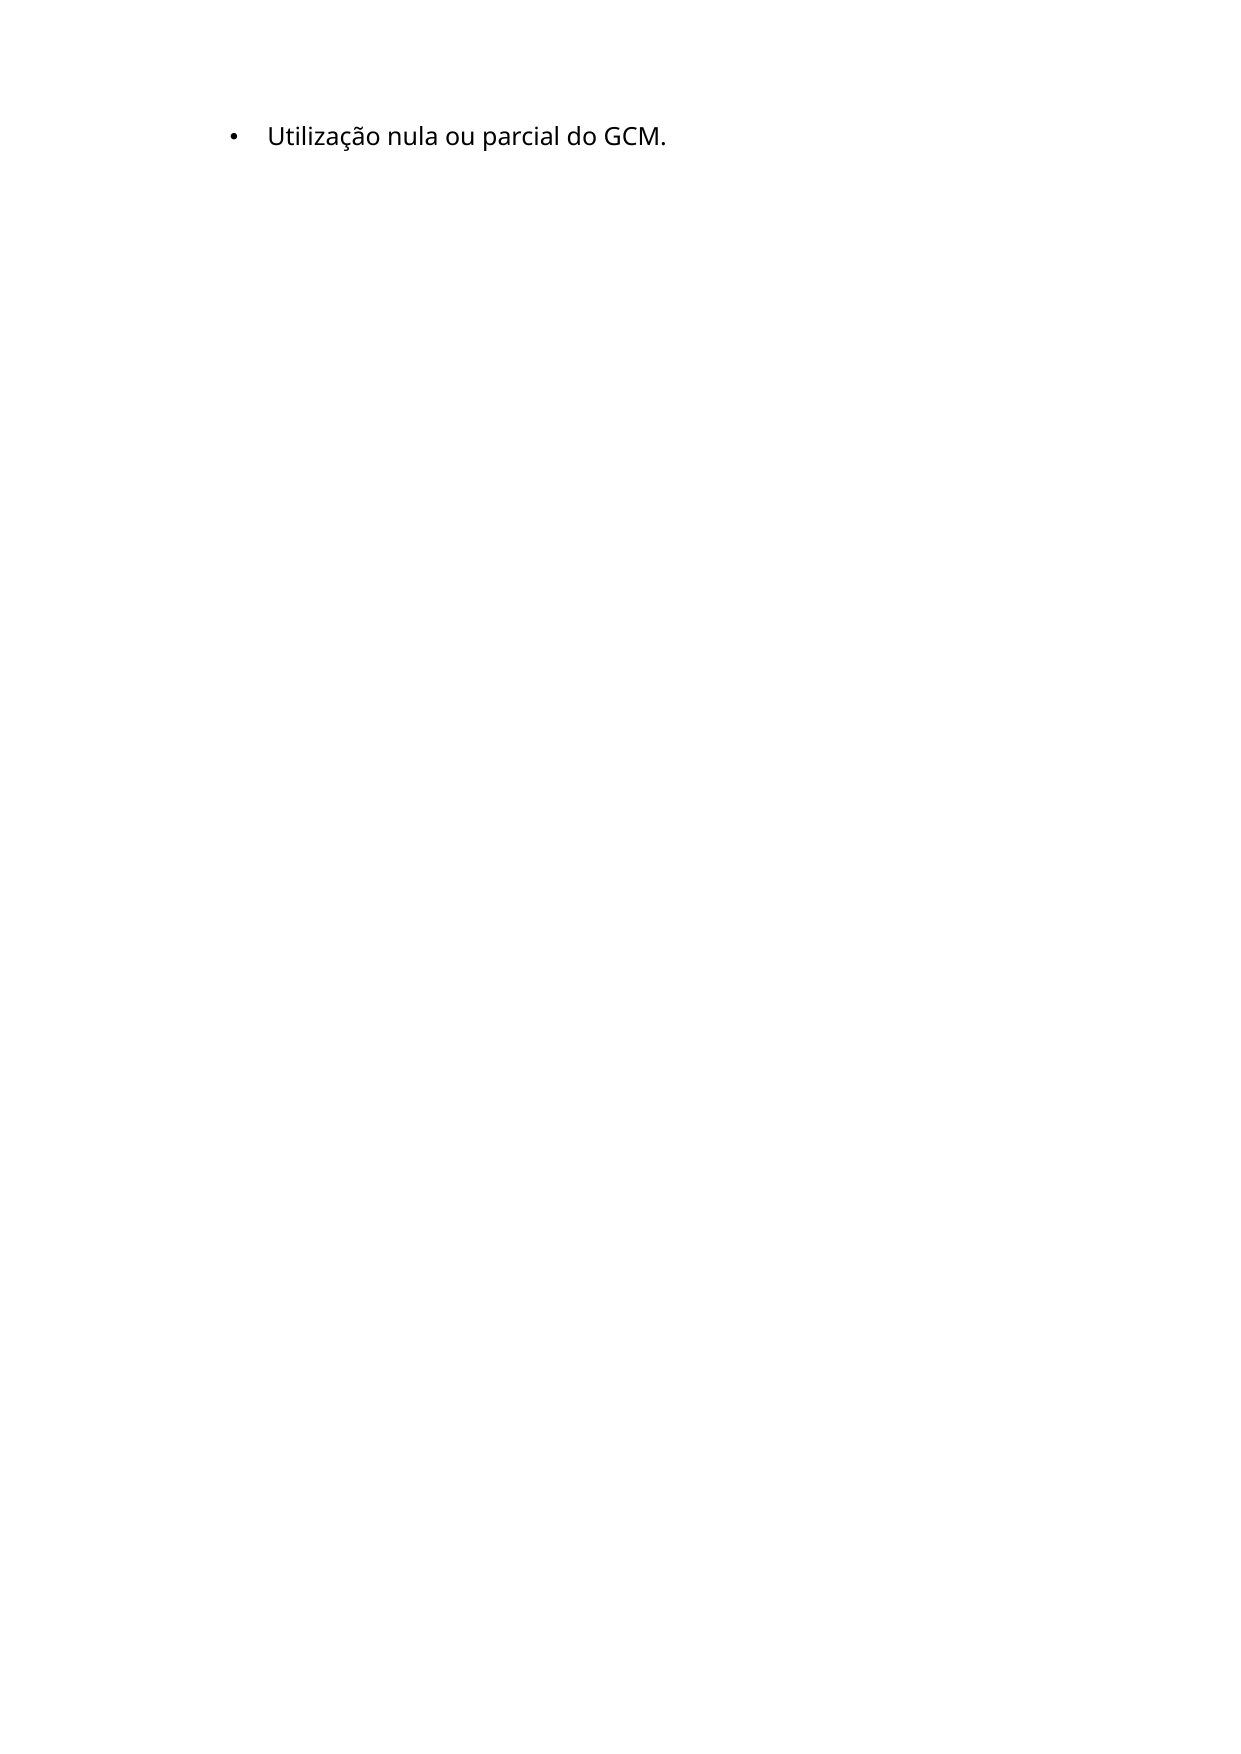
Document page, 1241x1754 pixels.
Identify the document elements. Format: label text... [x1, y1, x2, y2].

list Utilização nula ou parcial do GCM. [229, 118, 1122, 152]
